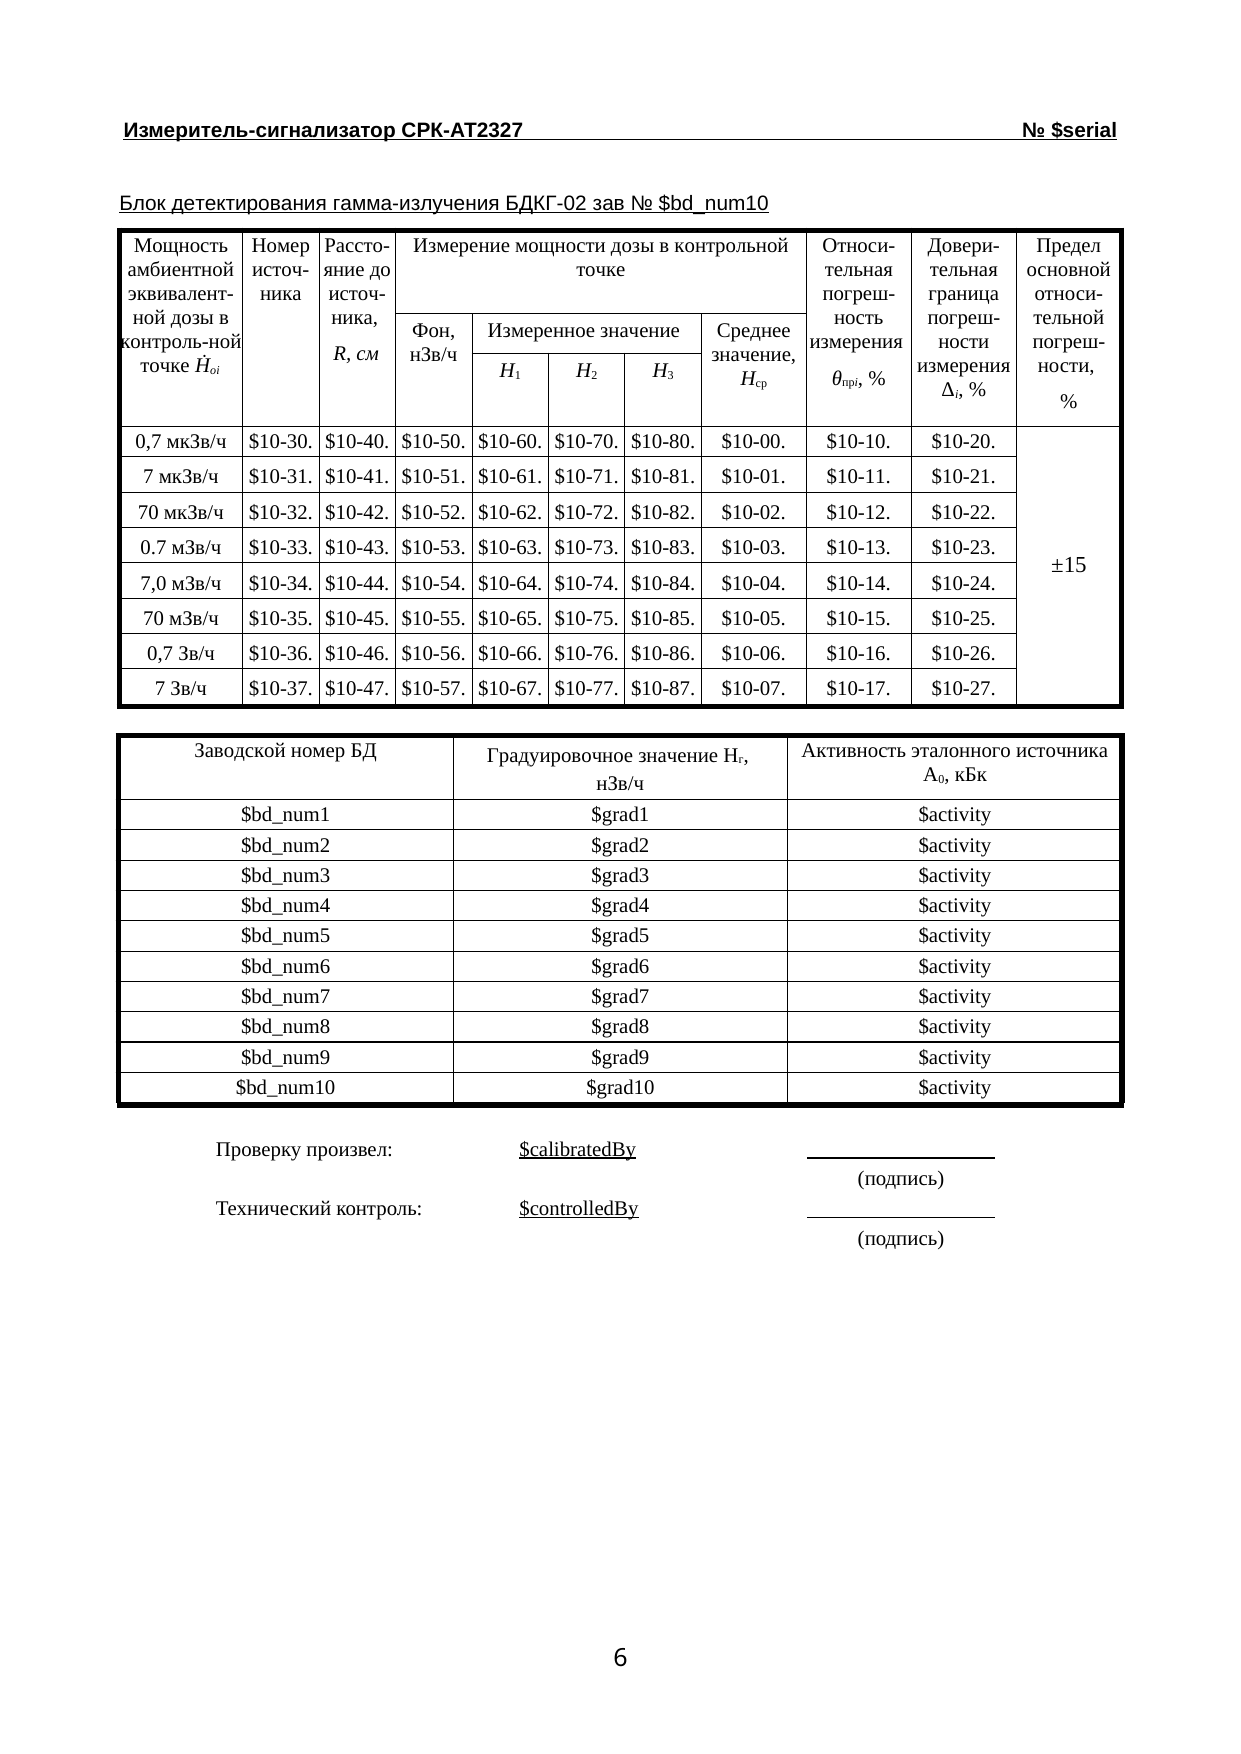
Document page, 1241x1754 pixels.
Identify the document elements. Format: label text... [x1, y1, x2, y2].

table_cell [514, 1166, 771, 1190]
table_cell $10-24. [912, 563, 1016, 597]
table_cell $10-32. [243, 493, 319, 527]
table_cell $10-11. [807, 457, 911, 492]
table_header $grad9 [454, 1043, 787, 1072]
table_cell $10-30. [243, 427, 319, 456]
table_cell 0,7 мкЗв/ч [122, 427, 242, 456]
table_cell $10-36. [243, 634, 319, 668]
table_header $grad3 [454, 861, 787, 890]
table_cell [210, 1226, 513, 1250]
table_cell Довери-тельная граница погреш-ности измерения Δi, % [912, 233, 1016, 426]
table_header $grad4 [454, 891, 787, 920]
table_header Заводской номер БД [121, 738, 453, 799]
table_cell $10-62. [473, 493, 548, 527]
table_cell $10-61. [473, 457, 548, 492]
table_cell $10-63. [473, 528, 548, 562]
table_cell $10-60. [473, 427, 548, 456]
table_cell $10-80. [625, 427, 701, 456]
table_cell $10-16. [807, 634, 911, 668]
table_cell $10-23. [912, 528, 1016, 562]
table_header $bd_num7 [121, 982, 453, 1011]
table_header $grad1 [454, 800, 787, 829]
table_cell (подпись) [771, 1226, 1030, 1250]
table_cell (подпись) [771, 1166, 1030, 1190]
table_cell $10-42. [320, 493, 395, 527]
table_cell $10-26. [912, 634, 1016, 668]
table_cell $10-34. [243, 563, 319, 597]
table_cell $10-10. [807, 427, 911, 456]
table_cell $10-20. [912, 427, 1016, 456]
table_header $activity [788, 921, 1119, 951]
table_cell $10-05. [702, 599, 806, 633]
table_cell $10-21. [912, 457, 1016, 492]
table_cell $10-02. [702, 493, 806, 527]
table_cell $10-14. [807, 563, 911, 597]
table_cell $10-40. [320, 427, 395, 456]
table_cell $10-71. [549, 457, 624, 492]
table_header $bd_num2 [121, 830, 453, 859]
table_header [117, 1108, 1123, 1131]
table_cell Рассто-яние до источ-ника, R, см [320, 233, 395, 426]
table_header $activity [788, 982, 1119, 1011]
table_cell [771, 1190, 1030, 1226]
table_cell 70 мкЗв/ч [122, 493, 242, 527]
table_cell $10-25. [912, 599, 1016, 633]
table_cell $10-13. [807, 528, 911, 562]
table_cell Предел основной относи-тельной погреш-ности, % [1017, 233, 1119, 426]
table_cell $10-70. [549, 427, 624, 456]
table_cell 70 мЗв/ч [122, 599, 242, 633]
table_header $bd_num1 [121, 800, 453, 829]
table_header $activity [788, 830, 1119, 859]
table_cell $10-76. [549, 634, 624, 668]
table_header $activity [788, 1043, 1119, 1072]
table_cell $10-53. [396, 528, 472, 562]
table_cell $10-84. [625, 563, 701, 597]
table_cell $controlledBy [514, 1190, 771, 1226]
table_cell $10-81. [625, 457, 701, 492]
table_header $activity [788, 861, 1119, 890]
table_header Градуировочное значение Нг, нЗв/ч [454, 738, 787, 799]
table_cell $10-54. [396, 563, 472, 597]
table_header [771, 1131, 1030, 1166]
table_cell 7 мкЗв/ч [122, 457, 242, 492]
table_cell $10-82. [625, 493, 701, 527]
table_cell $10-83. [625, 528, 701, 562]
table_cell [514, 1226, 771, 1250]
table_cell H3 [625, 354, 701, 426]
table_header $activity [788, 1012, 1119, 1041]
table_cell $10-15. [807, 599, 911, 633]
table_cell $10-52. [396, 493, 472, 527]
table_header Проверку произвел: [210, 1131, 513, 1166]
table_cell $10-12. [807, 493, 911, 527]
table_cell $10-47. [320, 669, 395, 703]
table_cell $10-31. [243, 457, 319, 492]
table_header $grad7 [454, 982, 787, 1011]
table_cell $10-74. [549, 563, 624, 597]
table_cell $10-73. [549, 528, 624, 562]
table_header $activity [788, 1073, 1119, 1102]
table_cell 7,0 мЗв/ч [122, 563, 242, 597]
table_cell H2 [549, 354, 624, 426]
table_cell $10-37. [243, 669, 319, 703]
table_cell $10-41. [320, 457, 395, 492]
table_header $calibratedBy [514, 1131, 771, 1166]
table_cell $10-04. [702, 563, 806, 597]
table_header $bd_num8 [121, 1012, 453, 1041]
table_cell 0,7 Зв/ч [122, 634, 242, 668]
table_cell [210, 1166, 513, 1190]
table_cell $10-75. [549, 599, 624, 633]
table_cell $10-33. [243, 528, 319, 562]
table_cell $10-50. [396, 427, 472, 456]
table_header $bd_num3 [121, 861, 453, 890]
table_cell Среднее значение, Hср [702, 314, 806, 426]
table_cell $10-43. [320, 528, 395, 562]
table_cell $10-22. [912, 493, 1016, 527]
table_header $grad5 [454, 921, 787, 951]
table_header $bd_num6 [121, 952, 453, 981]
table_cell $10-03. [702, 528, 806, 562]
table_header $bd_num10 [121, 1073, 453, 1102]
table_cell $10-51. [396, 457, 472, 492]
table_header $activity [788, 800, 1119, 829]
table_header $bd_num9 [121, 1043, 453, 1072]
table_cell $10-77. [549, 669, 624, 703]
table_header $grad8 [454, 1012, 787, 1041]
table_cell Номер источ-ника [243, 233, 319, 426]
table_cell $10-87. [625, 669, 701, 703]
table_cell $10-06. [702, 634, 806, 668]
table_cell Относи-тельная погреш-ность измерения θпрi, % [807, 233, 911, 426]
table_header $grad6 [454, 952, 787, 981]
table_cell $10-01. [702, 457, 806, 492]
table_cell $10-56. [396, 634, 472, 668]
table_cell 0.7 мЗв/ч [122, 528, 242, 562]
table_cell H1 [473, 354, 548, 426]
table_cell $10-67. [473, 669, 548, 703]
table_header $bd_num5 [121, 921, 453, 951]
table_cell $10-66. [473, 634, 548, 668]
table_cell $10-57. [396, 669, 472, 703]
table_cell $10-86. [625, 634, 701, 668]
table_cell Фон, нЗв/ч [396, 314, 472, 426]
table_cell $10-72. [549, 493, 624, 527]
table_header $bd_num4 [121, 891, 453, 920]
table_cell $10-45. [320, 599, 395, 633]
table_cell $10-35. [243, 599, 319, 633]
table_header $activity [788, 891, 1119, 920]
table_header Активность эталонного источника А0, кБк [788, 738, 1119, 799]
table_cell $10-64. [473, 563, 548, 597]
table_cell $10-17. [807, 669, 911, 703]
table_header $grad2 [454, 830, 787, 859]
table_cell $10-55. [396, 599, 472, 633]
table_header $activity [788, 952, 1119, 981]
table_cell $10-85. [625, 599, 701, 633]
table_cell $10-46. [320, 634, 395, 668]
table_cell $10-65. [473, 599, 548, 633]
table_cell $10-44. [320, 563, 395, 597]
table_header Блок детектирования гамма-излучения БДКГ-02 зав № $bd_num10 [119, 179, 1121, 227]
table_cell $10-00. [702, 427, 806, 456]
table_cell $10-07. [702, 669, 806, 703]
table_cell Измеренное значение [473, 314, 701, 353]
table_cell Мощность амбиентной эквивалент-ной дозы в контроль-ной точке Ḣoi [122, 233, 242, 426]
table_cell ±15 [1017, 427, 1119, 703]
table_cell 7 Зв/ч [122, 669, 242, 703]
table_cell $10-27. [912, 669, 1016, 703]
table_cell Измерение мощности дозы в контрольной точке [396, 233, 806, 313]
table_header $grad10 [454, 1073, 787, 1102]
table_cell Технический контроль: [210, 1190, 513, 1226]
